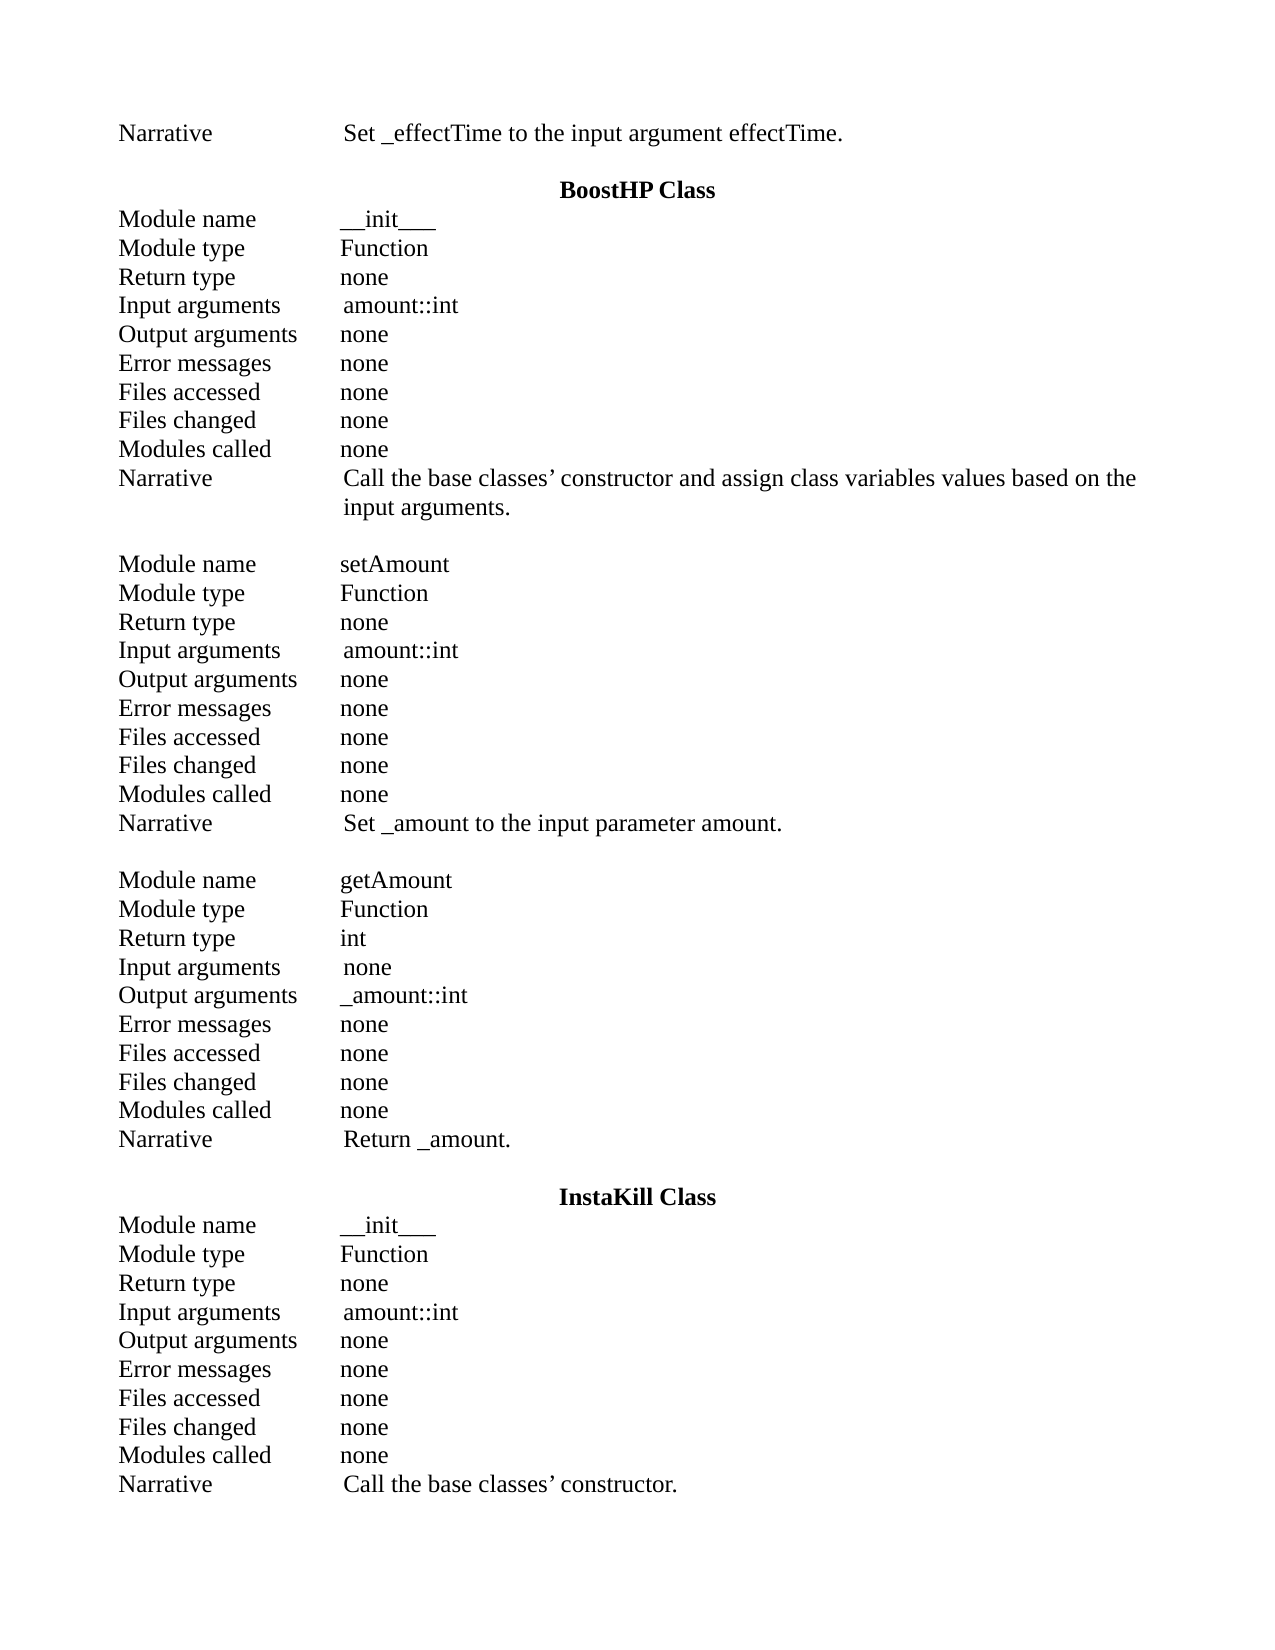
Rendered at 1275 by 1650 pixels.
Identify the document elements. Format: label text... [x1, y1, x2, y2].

text Return type none [118, 1268, 1157, 1297]
text Modules called none [118, 1441, 1157, 1469]
text Modules called none [118, 1096, 1157, 1124]
text Output arguments _amount::int [118, 981, 1157, 1009]
text Files accessed none [118, 722, 1157, 751]
text Narrative Return _amount. [118, 1124, 1157, 1153]
text Error messages none [118, 348, 1157, 377]
text Output arguments none [118, 664, 1157, 693]
text Files changed none [118, 1067, 1157, 1096]
text Module type Function [118, 578, 1157, 607]
text Input arguments none [118, 952, 1157, 981]
text Return type int [118, 923, 1157, 952]
text Narrative Call the base classes’ constructor and assign class variables values based on the input arguments. [118, 463, 1157, 521]
text BoostHP Class [118, 176, 1157, 204]
text Module name setAmount [118, 549, 1157, 578]
text Return type none [118, 262, 1157, 291]
text Module type Function [118, 894, 1157, 923]
text Narrative Set _effectTime to the input argument effectTime. [118, 118, 1157, 147]
text Files changed none [118, 751, 1157, 779]
text Module type Function [118, 1239, 1157, 1268]
text Module name __init___ [118, 204, 1157, 233]
text Output arguments none [118, 1326, 1157, 1354]
text Files accessed none [118, 377, 1157, 406]
text Input arguments amount::int [118, 291, 1157, 319]
text Files accessed none [118, 1383, 1157, 1412]
text Module type Function [118, 233, 1157, 262]
text InstaKill Class [118, 1182, 1157, 1211]
text Return type none [118, 607, 1157, 636]
text Modules called none [118, 779, 1157, 808]
text Input arguments amount::int [118, 636, 1157, 664]
text Files accessed none [118, 1038, 1157, 1067]
text Files changed none [118, 406, 1157, 434]
text Module name getAmount [118, 866, 1157, 894]
text Narrative Call the base classes’ constructor. [118, 1469, 1157, 1498]
text Error messages none [118, 693, 1157, 722]
text Files changed none [118, 1412, 1157, 1441]
text Modules called none [118, 434, 1157, 463]
text Error messages none [118, 1354, 1157, 1383]
text Module name __init___ [118, 1211, 1157, 1239]
text Input arguments amount::int [118, 1297, 1157, 1326]
text Output arguments none [118, 319, 1157, 348]
text Narrative Set _amount to the input parameter amount. [118, 808, 1157, 837]
text Error messages none [118, 1009, 1157, 1038]
